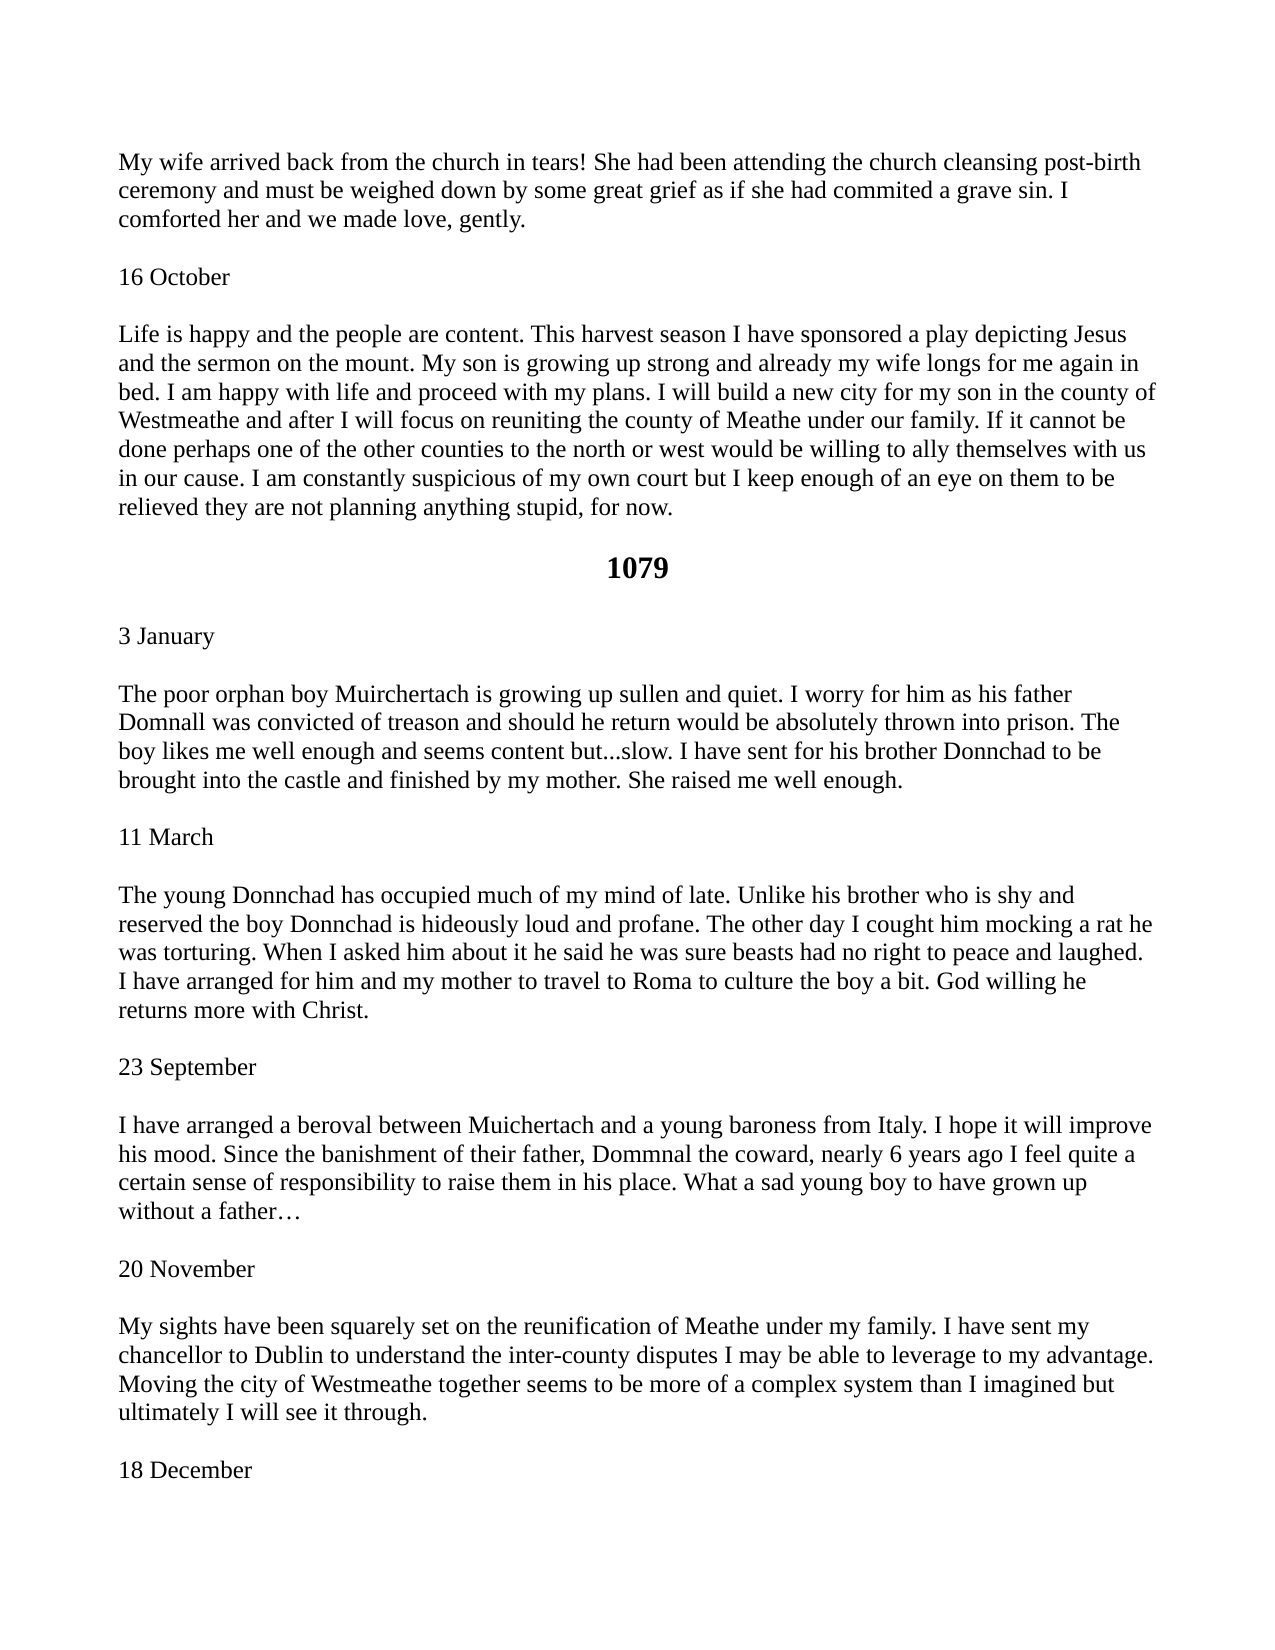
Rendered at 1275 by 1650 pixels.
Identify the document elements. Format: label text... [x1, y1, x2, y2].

text My wife arrived back from the church in tears! She had been attending the church cleansing post-birth ceremony and must be weighed down by some great grief as if she had commited a grave sin. I comforted her and we made love, gently. [118, 147, 1157, 233]
text I have arranged a beroval between Muichertach and a young baroness from Italy. I hope it will improve his mood. Since the banishment of their father, Dommnal the coward, nearly 6 years ago I feel quite a certain sense of responsibility to raise them in his place. What a sad young boy to have grown up without a father… [118, 1110, 1157, 1225]
text My sights have been squarely set on the reunification of Meathe under my family. I have sent my chancellor to Dublin to understand the inter-county disputes I may be able to leverage to my advantage. Moving the city of Westmeathe together seems to be more of a complex system than I imagined but ultimately I will see it through. [118, 1311, 1157, 1426]
text 16 October [118, 262, 1157, 291]
text 20 November [118, 1254, 1157, 1282]
text Life is happy and the people are content. This harvest season I have sponsored a play depicting Jesus and the sermon on the mount. My son is growing up strong and already my wife longs for me again in bed. I am happy with life and proceed with my plans. I will build a new city for my son in the county of Westmeathe and after I will focus on reuniting the county of Meathe under our family. If it cannot be done perhaps one of the other counties to the north or west would be willing to ally themselves with us in our cause. I am constantly suspicious of my own court but I keep enough of an eye on them to be relieved they are not planning anything stupid, for now. [118, 319, 1157, 521]
text The young Donnchad has occupied much of my mind of late. Unlike his brother who is shy and reserved the boy Donnchad is hideously loud and profane. The other day I cought him mocking a rat he was torturing. When I asked him about it he said he was sure beasts had no right to peace and laughed. I have arranged for him and my mother to travel to Roma to culture the boy a bit. God willing he returns more with Christ. [118, 880, 1157, 1024]
text 1079 [118, 549, 1157, 585]
text The poor orphan boy Muirchertach is growing up sullen and quiet. I worry for him as his father Domnall was convicted of treason and should he return would be absolutely thrown into prison. The boy likes me well enough and seems content but...slow. I have sent for his brother Donnchad to be brought into the castle and finished by my mother. She raised me well enough. [118, 679, 1157, 794]
text 11 March [118, 822, 1157, 851]
text 3 January [118, 621, 1157, 650]
text 23 September [118, 1052, 1157, 1081]
text 18 December [118, 1455, 1157, 1484]
